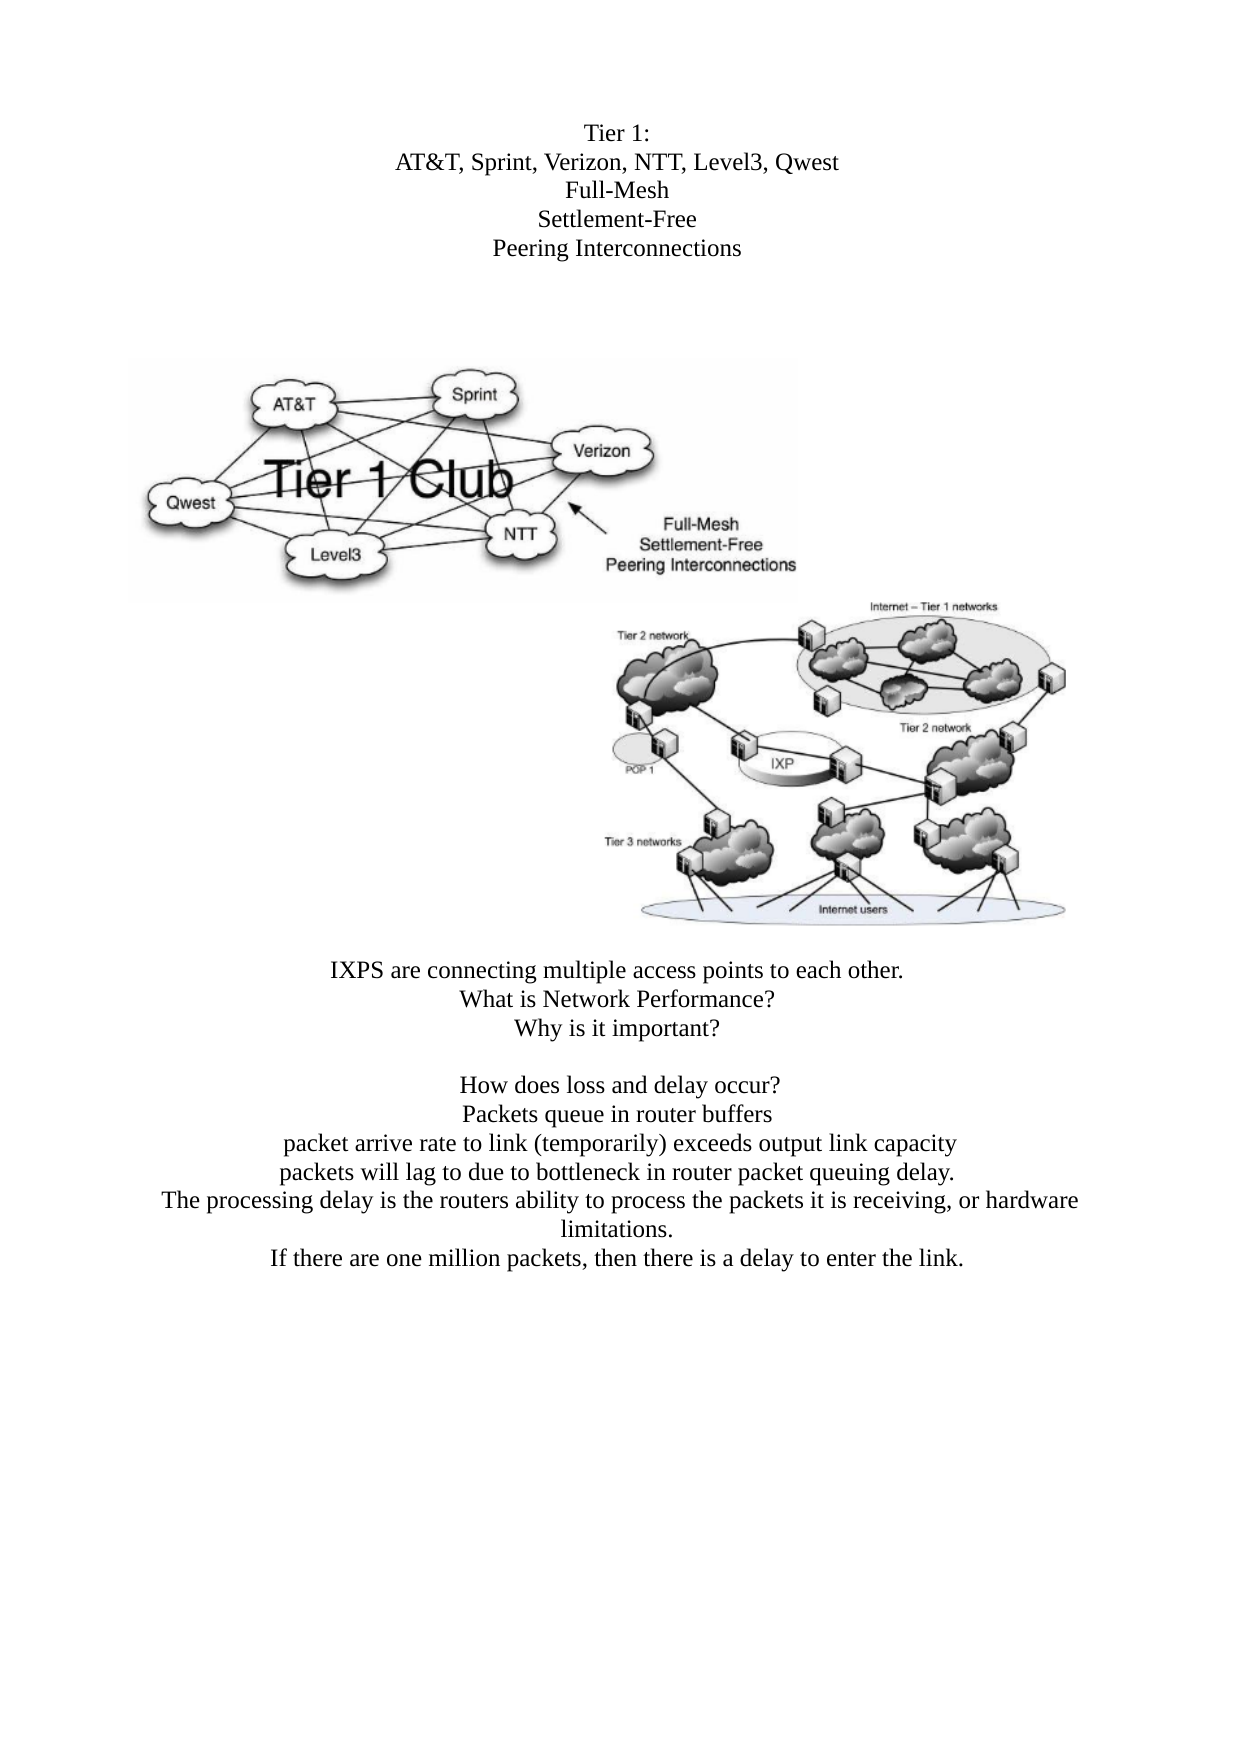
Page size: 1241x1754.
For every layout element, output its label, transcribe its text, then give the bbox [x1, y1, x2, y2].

text Packets queue in router buffers [118, 1099, 1122, 1128]
text Settlement-Free [118, 204, 1122, 233]
text packet arrive rate to link (temporarily) exceeds output link capacity [118, 1128, 1122, 1157]
text Full-Mesh [118, 176, 1122, 204]
text What is Network Performance? [118, 984, 1122, 1013]
text packets will lag to due to bottleneck in router packet queuing delay. [118, 1157, 1122, 1185]
text Why is it important? [118, 1013, 1122, 1042]
text The processing delay is the routers ability to process the packets it is receiving, or hardware limitations. [118, 1185, 1122, 1243]
text How does loss and delay occur? [118, 1070, 1122, 1099]
text Peering Interconnections [118, 233, 1122, 262]
text If there are one million packets, then there is a delay to enter the link. [118, 1243, 1122, 1272]
picture [118, 348, 1123, 927]
text AT&T, Sprint, Verizon, NTT, Level3, Qwest [118, 147, 1122, 176]
text Tier 1: [118, 118, 1122, 147]
text IXPS are connecting multiple access points to each other. [118, 955, 1122, 984]
